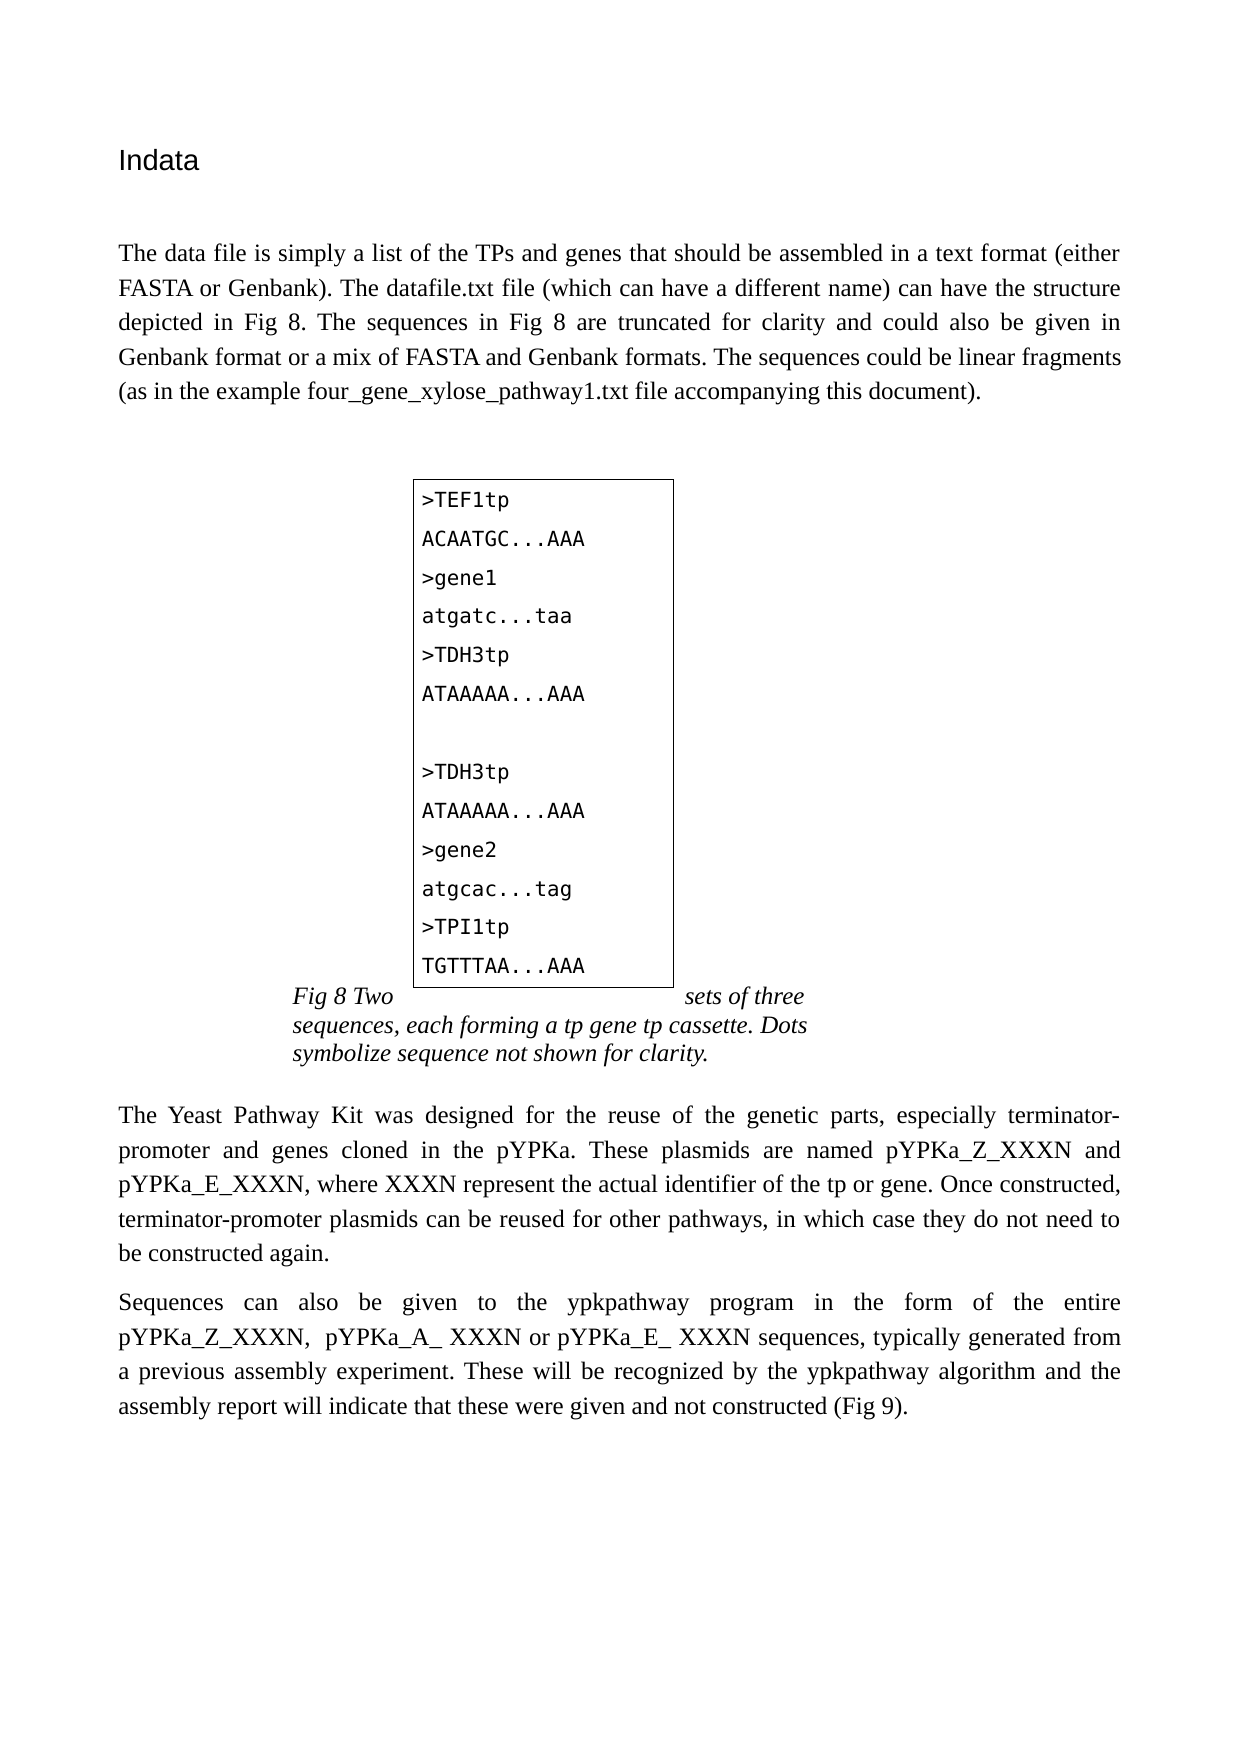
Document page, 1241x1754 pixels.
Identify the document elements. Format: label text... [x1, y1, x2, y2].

text The Yeast Pathway Kit was designed for the reuse of the genetic parts, especially terminator-promoter and genes cloned in the pYPKa. These plasmids are named pYPKa_Z_XXXN and pYPKa_E_XXXN, where XXXN represent the actual identifier of the tp or gene. Once constructed, terminator-promoter plasmids can be reused for other pathways, in which case they do not need to be constructed again. [118, 1100, 1122, 1267]
text >TEF1tp [422, 488, 664, 512]
text TGTTTAA...AAA [422, 954, 664, 978]
text >gene2 [422, 838, 664, 862]
text Fig 8 Two sets of three sequences, each forming a tp gene tp cassette. Dots symbolize sequence not shown for clarity. [292, 981, 838, 1067]
text >TDH3tp [422, 760, 664, 784]
subtitle Indata [118, 143, 1122, 177]
text >gene1 [422, 566, 664, 590]
text atgatc...taa [422, 604, 664, 629]
text >TDH3tp [422, 643, 664, 668]
text ATAAAAA...AAA [422, 799, 664, 823]
text The data file is simply a list of the TPs and genes that should be assembled in a text format (either FASTA or Genbank). The datafile.txt file (which can have a different name) can have the structure depicted in Fig 8. The sequences in Fig 8 are truncated for clarity and could also be given in Genbank format or a mix of FASTA and Genbank formats. The sequences could be linear fragments (as in the example four_gene_xylose_pathway1.txt file accompanying this document). [118, 238, 1122, 405]
text atgcac...tag [422, 877, 664, 901]
text ACAATGC...AAA [422, 527, 664, 551]
text >TPI1tp [422, 915, 664, 940]
text Sequences can also be given to the ypkpathway program in the form of the entire pYPKa_Z_XXXN, pYPKa_A_ XXXN or pYPKa_E_ XXXN sequences, typically generated from a previous assembly experiment. These will be recognized by the ypkpathway algorithm and the assembly report will indicate that these were given and not constructed (Fig 9). [118, 1287, 1122, 1419]
text ATAAAAA...AAA [422, 682, 664, 707]
